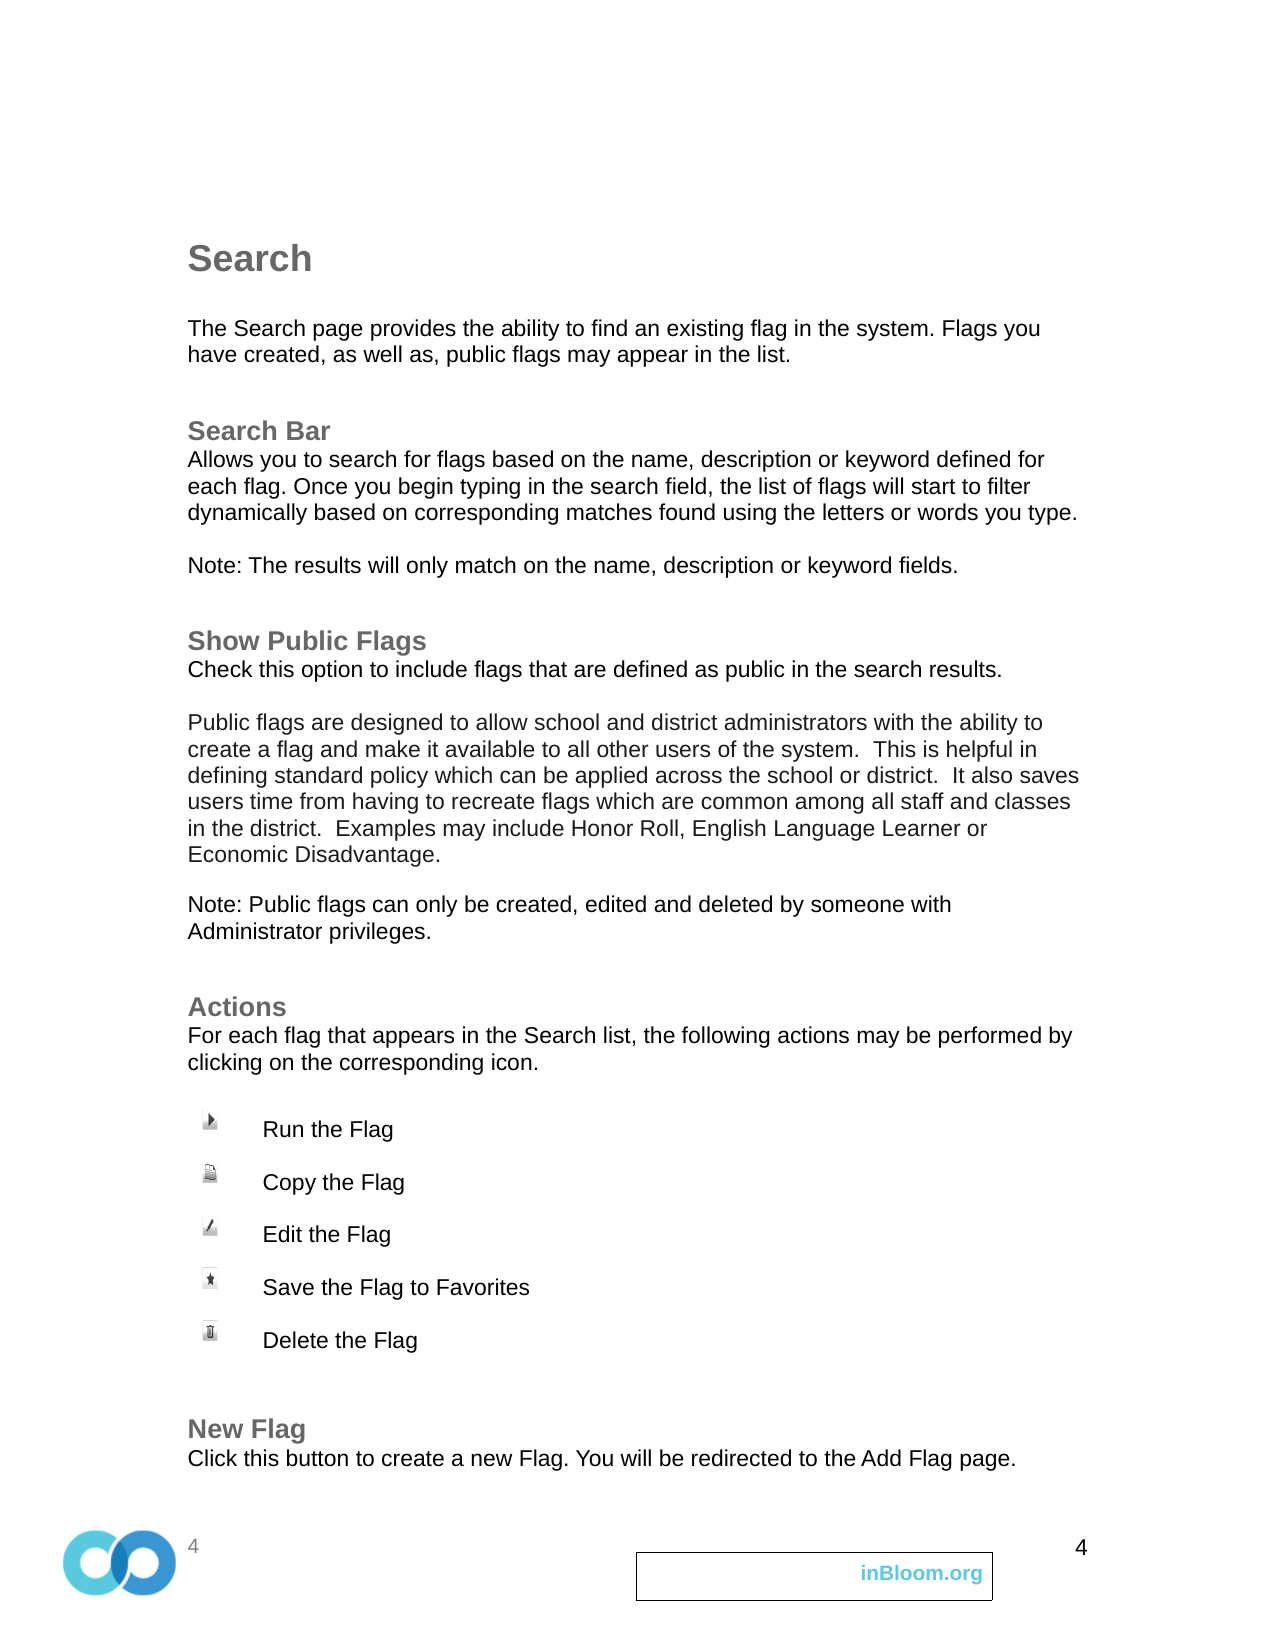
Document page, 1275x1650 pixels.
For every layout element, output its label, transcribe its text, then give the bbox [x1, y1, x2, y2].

text Delete the Flag [187, 1313, 1087, 1353]
text Public flags are designed to allow school and district administrators with the ability to create a flag and make it available to all other users of the system. This is helpful in defining standard policy which can be applied across the school or district. It also saves users time from having to recreate flags which are common among all staff and classes in the district. Examples may include Honor Roll, English Language Learner or Economic Disadvantage. [187, 709, 1087, 867]
text Check this option to include flags that are defined as public in the search results. [187, 656, 1087, 683]
subtitle Search [187, 236, 1087, 279]
subtitle Actions [187, 991, 1087, 1022]
text Allows you to search for flags based on the name, description or keyword defined for each flag. Once you begin typing in the search field, the list of flags will start to filter dynamically based on corresponding matches found using the letters or words you type. [187, 446, 1087, 525]
subtitle Show Public Flags [187, 625, 1087, 656]
subtitle New Flag [187, 1413, 1087, 1444]
text For each flag that appears in the Search list, the following actions may be performed by clicking on the corresponding icon. [187, 1022, 1087, 1075]
text Copy the Flag [187, 1154, 1087, 1195]
text Save the Flag to Favorites [187, 1260, 1087, 1301]
text The Search page provides the ability to find an existing flag in the system. Flags you have created, as well as, public flags may appear in the list. [187, 315, 1087, 368]
picture [202, 1267, 218, 1289]
text Click this button to create a new Flag. You will be redirected to the Add Flag page. [187, 1444, 1087, 1471]
picture [53, 1518, 926, 1635]
picture [202, 1162, 218, 1183]
subtitle Search Bar [187, 415, 1087, 446]
text Run the Flag [187, 1101, 1087, 1142]
picture [202, 1320, 218, 1341]
text Note: Public flags can only be created, edited and deleted by someone with Administrator privileges. [187, 891, 1087, 944]
picture [202, 1215, 218, 1236]
text Edit the Flag [187, 1207, 1087, 1248]
text Note: The results will only match on the name, description or keyword fields. [187, 552, 1087, 578]
picture [202, 1109, 218, 1130]
